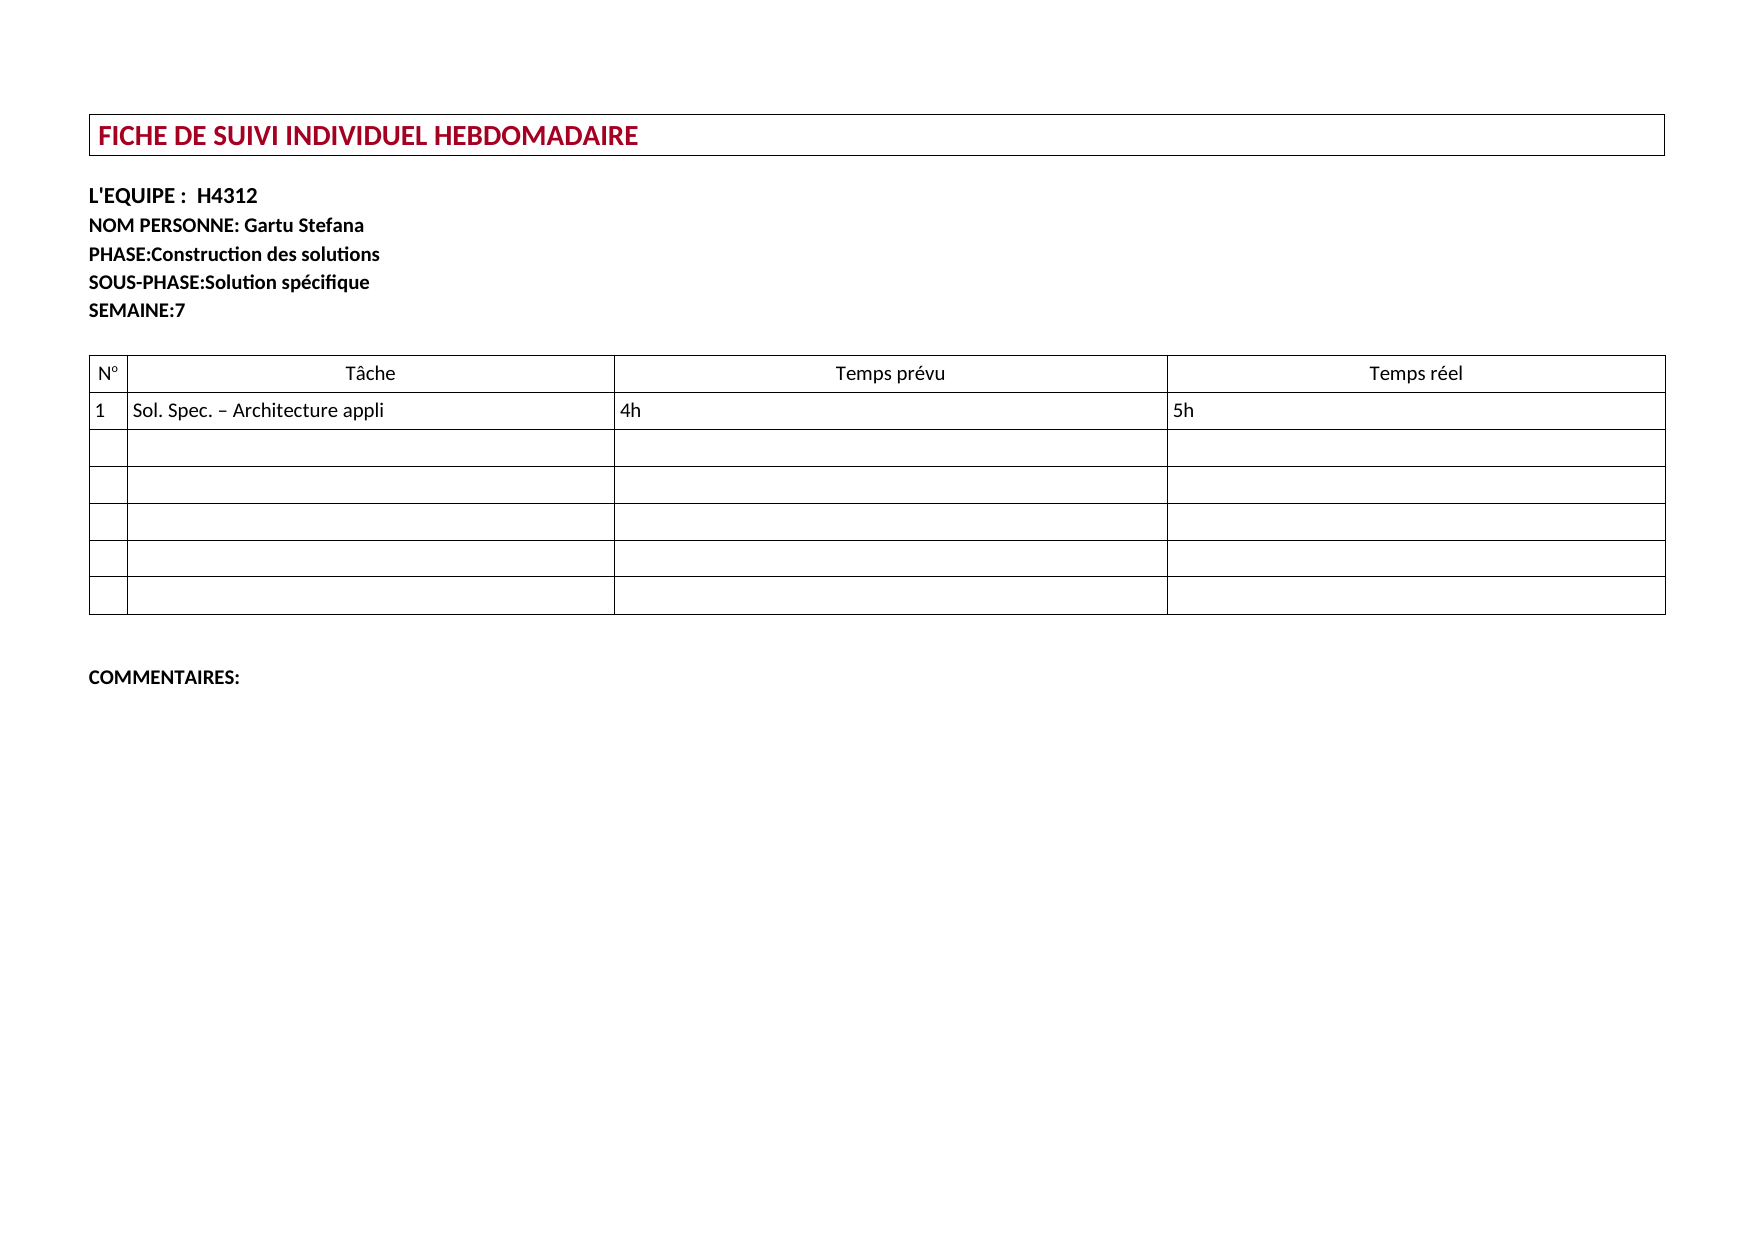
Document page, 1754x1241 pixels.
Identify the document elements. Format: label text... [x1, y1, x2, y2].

table_cell [615, 467, 1167, 502]
table_cell [90, 541, 127, 576]
text NOM PERSONNE: Gartu Stefana [89, 212, 1665, 238]
table_header Temps réel [1168, 356, 1665, 392]
table_cell [90, 504, 127, 539]
table_cell [128, 577, 614, 613]
text L'EQUIPE : H4312 [89, 181, 1665, 209]
text SOUS-PHASE:Solution spécifique [89, 269, 1665, 295]
table_cell [1168, 430, 1665, 466]
table_cell [128, 504, 614, 539]
table_cell [1168, 577, 1665, 613]
table_cell [128, 467, 614, 502]
text FICHE DE SUIVI INDIVIDUEL HEBDOMADAIRE [90, 115, 1664, 155]
table_cell Sol. Spec. – Architecture appli [128, 393, 614, 428]
table_cell 4h [615, 393, 1167, 428]
table_cell [128, 430, 614, 466]
table_cell [90, 430, 127, 466]
table_cell [615, 541, 1167, 576]
table_cell [90, 577, 127, 613]
table_cell [1168, 541, 1665, 576]
table_cell 1 [90, 393, 127, 428]
table_cell [615, 504, 1167, 539]
table_header No [90, 356, 127, 392]
table_header Tâche [128, 356, 614, 392]
table_cell [128, 541, 614, 576]
text COMMENTAIRES: [89, 664, 1665, 690]
text PHASE:Construction des solutions [89, 241, 1665, 266]
table_cell 5h [1168, 393, 1665, 428]
table_cell [615, 577, 1167, 613]
text SEMAINE:7 [89, 298, 1665, 323]
table_cell [1168, 504, 1665, 539]
table_cell [90, 467, 127, 502]
table_header Temps prévu [615, 356, 1167, 392]
table_cell [1168, 467, 1665, 502]
table_cell [615, 430, 1167, 466]
